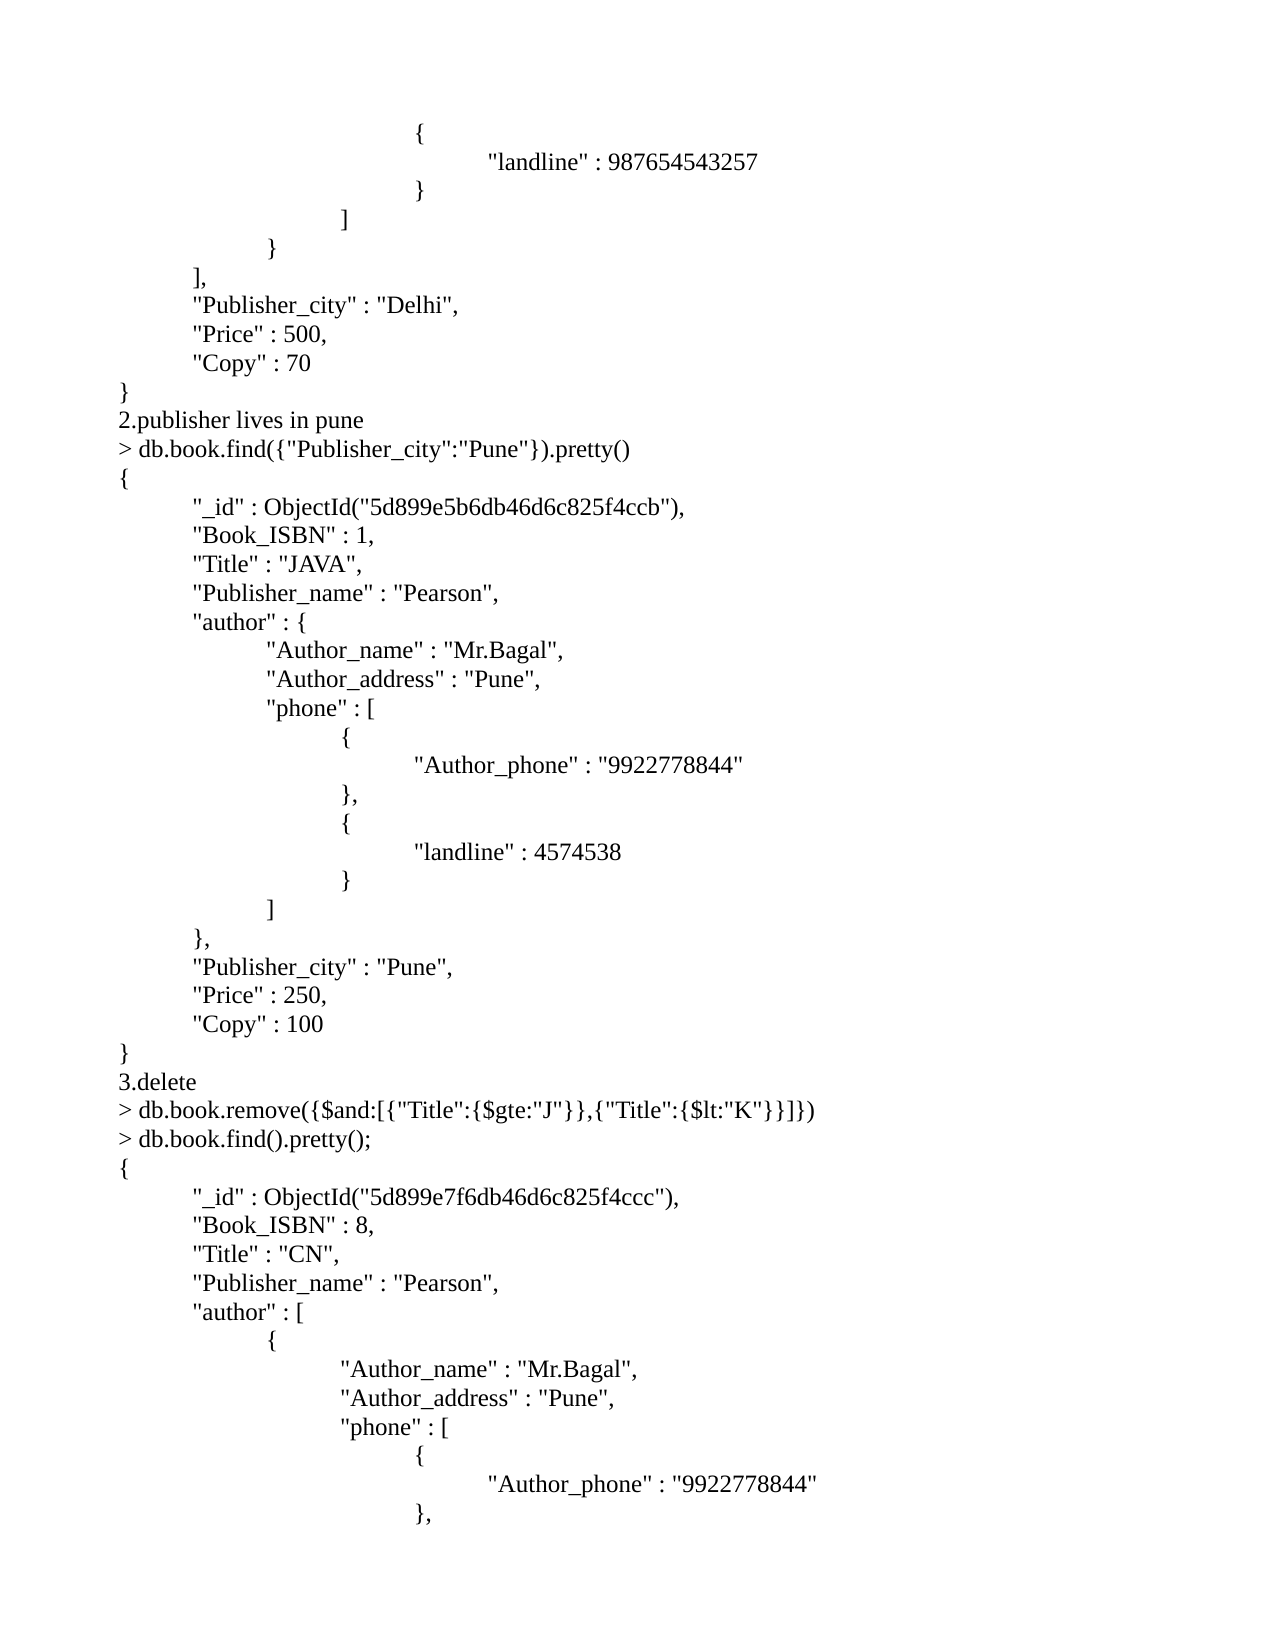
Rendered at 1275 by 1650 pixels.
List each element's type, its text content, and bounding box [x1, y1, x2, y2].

text "Publisher_city" : "Delhi", [118, 291, 1157, 319]
text } [118, 233, 1157, 262]
text { [118, 722, 1157, 751]
text 3.delete [118, 1067, 1157, 1096]
text } [118, 1038, 1157, 1067]
text "_id" : ObjectId("5d899e7f6db46d6c825f4ccc"), [118, 1182, 1157, 1211]
text ], [118, 262, 1157, 291]
text "Publisher_city" : "Pune", [118, 952, 1157, 981]
text { [118, 1441, 1157, 1469]
text "landline" : 987654543257 [118, 147, 1157, 176]
text }, [118, 1498, 1157, 1527]
text "Title" : "JAVA", [118, 549, 1157, 578]
text "Price" : 500, [118, 319, 1157, 348]
text "phone" : [ [118, 693, 1157, 722]
text "_id" : ObjectId("5d899e5b6db46d6c825f4ccb"), [118, 492, 1157, 521]
text "author" : { [118, 607, 1157, 636]
text "Author_address" : "Pune", [118, 1383, 1157, 1412]
text "Author_phone" : "9922778844" [118, 1469, 1157, 1498]
text > db.book.find().pretty(); [118, 1124, 1157, 1153]
text } [118, 377, 1157, 406]
text { [118, 1326, 1157, 1354]
text "Book_ISBN" : 1, [118, 521, 1157, 549]
text > db.book.find({"Publisher_city":"Pune"}).pretty() [118, 434, 1157, 463]
text "Author_address" : "Pune", [118, 664, 1157, 693]
text "phone" : [ [118, 1412, 1157, 1441]
text "Price" : 250, [118, 981, 1157, 1009]
text "Copy" : 100 [118, 1009, 1157, 1038]
text "landline" : 4574538 [118, 837, 1157, 866]
text ] [118, 894, 1157, 923]
text "Copy" : 70 [118, 348, 1157, 377]
text }, [118, 923, 1157, 952]
text "Publisher_name" : "Pearson", [118, 578, 1157, 607]
text "Publisher_name" : "Pearson", [118, 1268, 1157, 1297]
text } [118, 176, 1157, 204]
text 2.publisher lives in pune [118, 406, 1157, 434]
text { [118, 463, 1157, 492]
text > db.book.remove({$and:[{"Title":{$gte:"J"}},{"Title":{$lt:"K"}}]}) [118, 1096, 1157, 1124]
text { [118, 808, 1157, 837]
text "Author_phone" : "9922778844" [118, 751, 1157, 779]
text { [118, 118, 1157, 147]
text } [118, 866, 1157, 894]
text { [118, 1153, 1157, 1182]
text "Author_name" : "Mr.Bagal", [118, 636, 1157, 664]
text "Author_name" : "Mr.Bagal", [118, 1354, 1157, 1383]
text ] [118, 204, 1157, 233]
text "author" : [ [118, 1297, 1157, 1326]
text "Book_ISBN" : 8, [118, 1211, 1157, 1239]
text "Title" : "CN", [118, 1239, 1157, 1268]
text }, [118, 779, 1157, 808]
